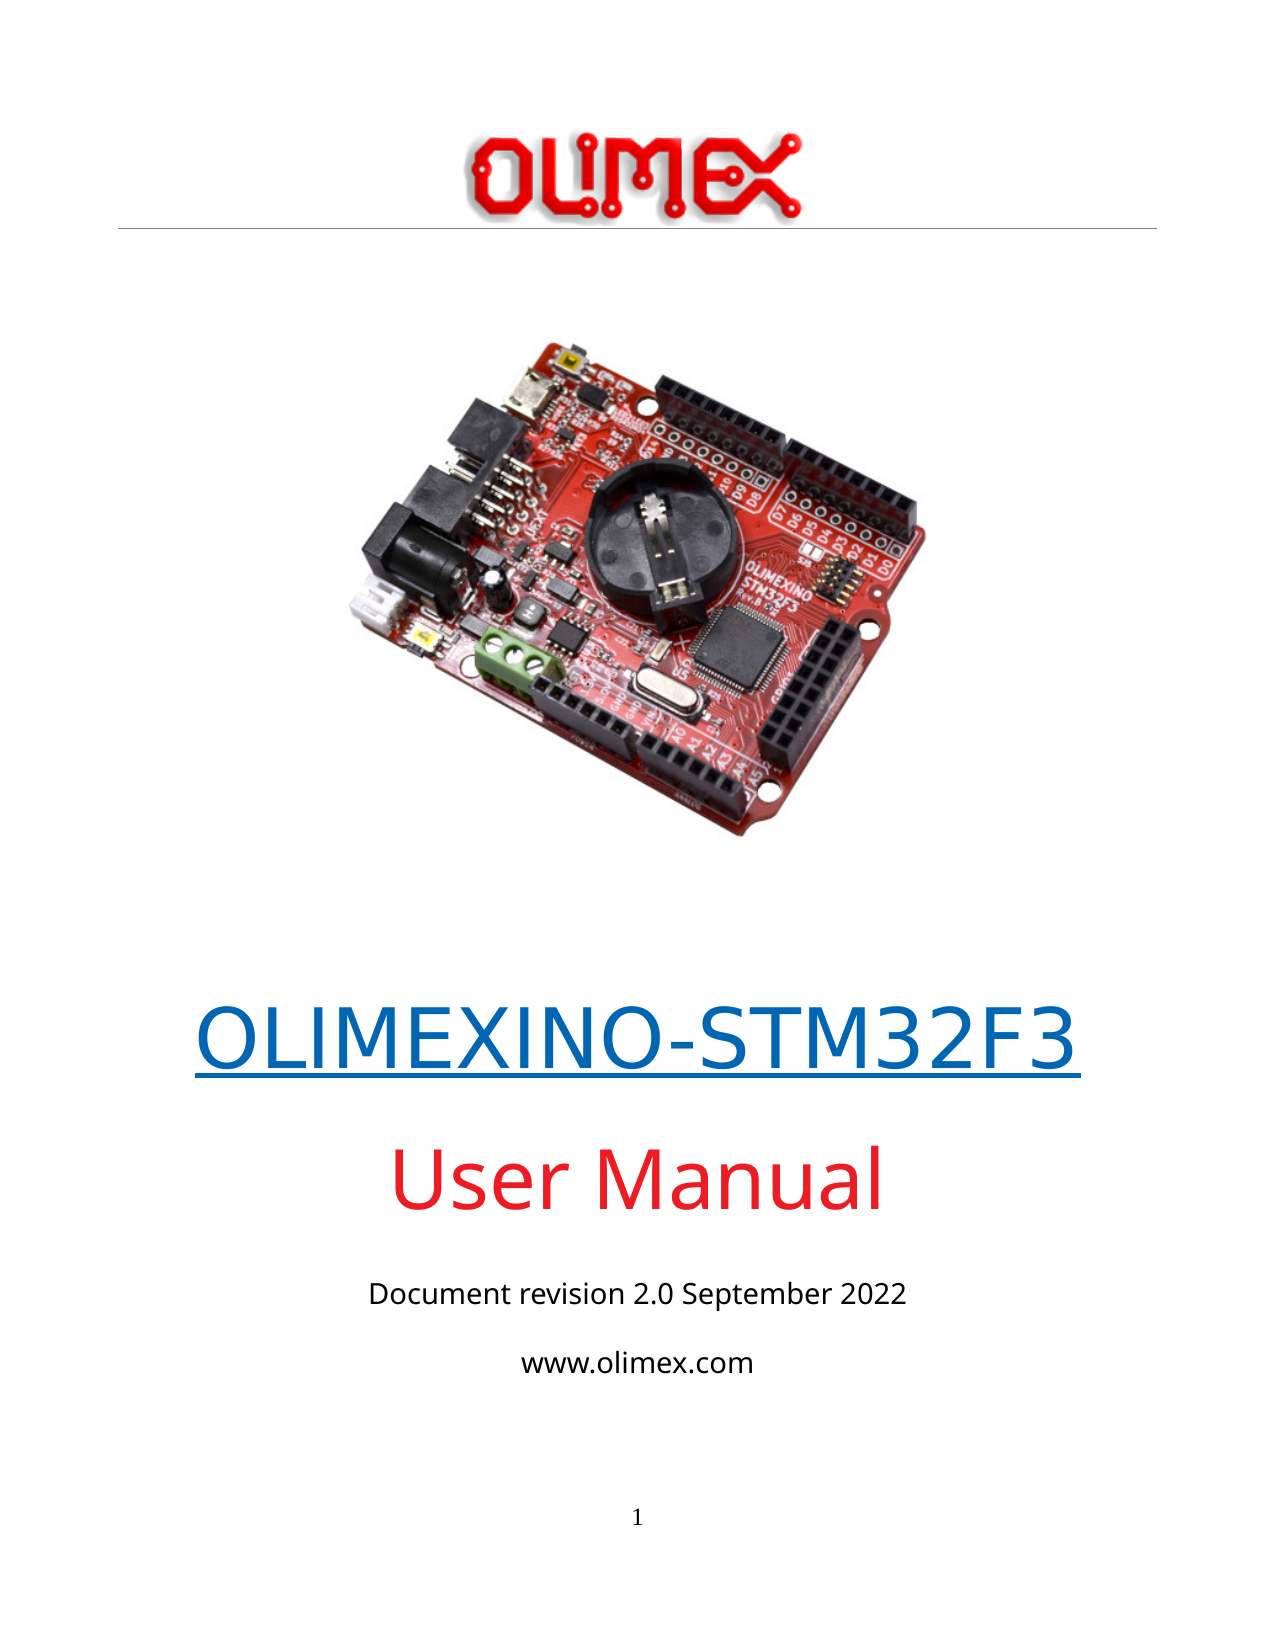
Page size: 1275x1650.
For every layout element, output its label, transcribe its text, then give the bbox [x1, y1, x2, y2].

text User Manual [118, 1108, 1157, 1235]
picture [305, 257, 970, 922]
text www.olimex.com [118, 1318, 1157, 1387]
text OLIMEXINO-STM32F3 [118, 967, 1157, 1093]
text Document revision 2.0 September 2022 [118, 1250, 1157, 1318]
picture [450, 124, 826, 226]
